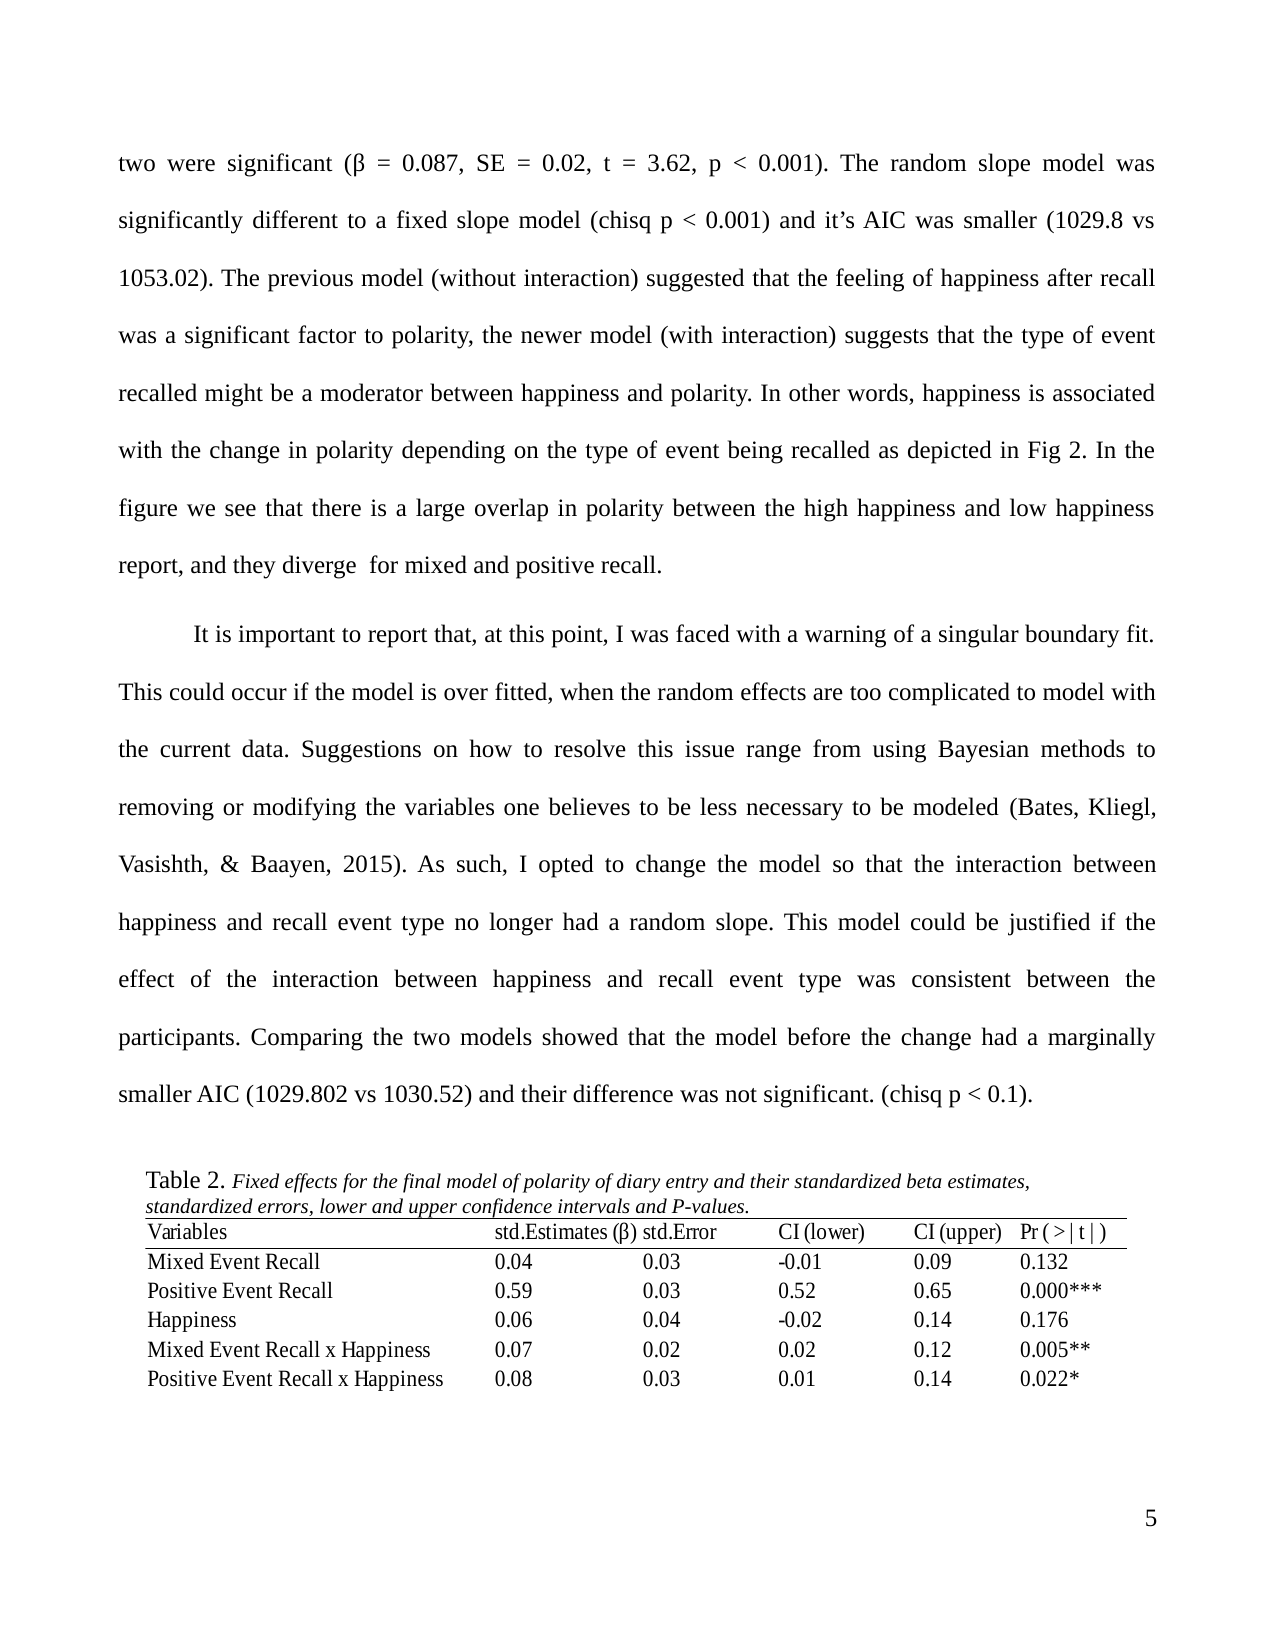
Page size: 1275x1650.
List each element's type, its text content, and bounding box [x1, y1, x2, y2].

text Table 2. Fixed effects for the final model of polarity of diary entry and their standardized beta estimates, standardized errors, lower and upper confidence intervals and P-values. [145, 1165, 1130, 1396]
text It is important to report that, at this point, I was faced with a warning of a singular boundary fit. This could occur if the model is over fitted, when the random effects are too complicated to model with the current data. Suggestions on how to resolve this issue range from using Bayesian methods to removing or modifying the variables one believes to be less necessary to be modeled (Bates, Kliegl, Vasishth, & Baayen, 2015)⁠. As such, I opted to change the model so that the interaction between happiness and recall event type no longer had a random slope. This model could be justified if the effect of the interaction between happiness and recall event type was consistent between the participants. Comparing the two models showed that the model before the change had a marginally smaller AIC (1029.802 vs 1030.52) and their difference was not significant. (chisq p < 0.1). [118, 619, 1157, 1108]
text two were significant (β = 0.087, SE = 0.02, t = 3.62, p < 0.001). The random slope model was significantly different to a fixed slope model (chisq p < 0.001) and it’s AIC was smaller (1029.8 vs 1053.02). The previous model (without interaction) suggested that the feeling of happiness after recall was a significant factor to polarity, the newer model (with interaction) suggests that the type of event recalled might be a moderator between happiness and polarity. In other words, happiness is associated with the change in polarity depending on the type of event being recalled as depicted in Fig 2. In the figure we see that there is a large overlap in polarity between the high happiness and low happiness report, and they diverge for mixed and positive recall. [118, 148, 1157, 579]
